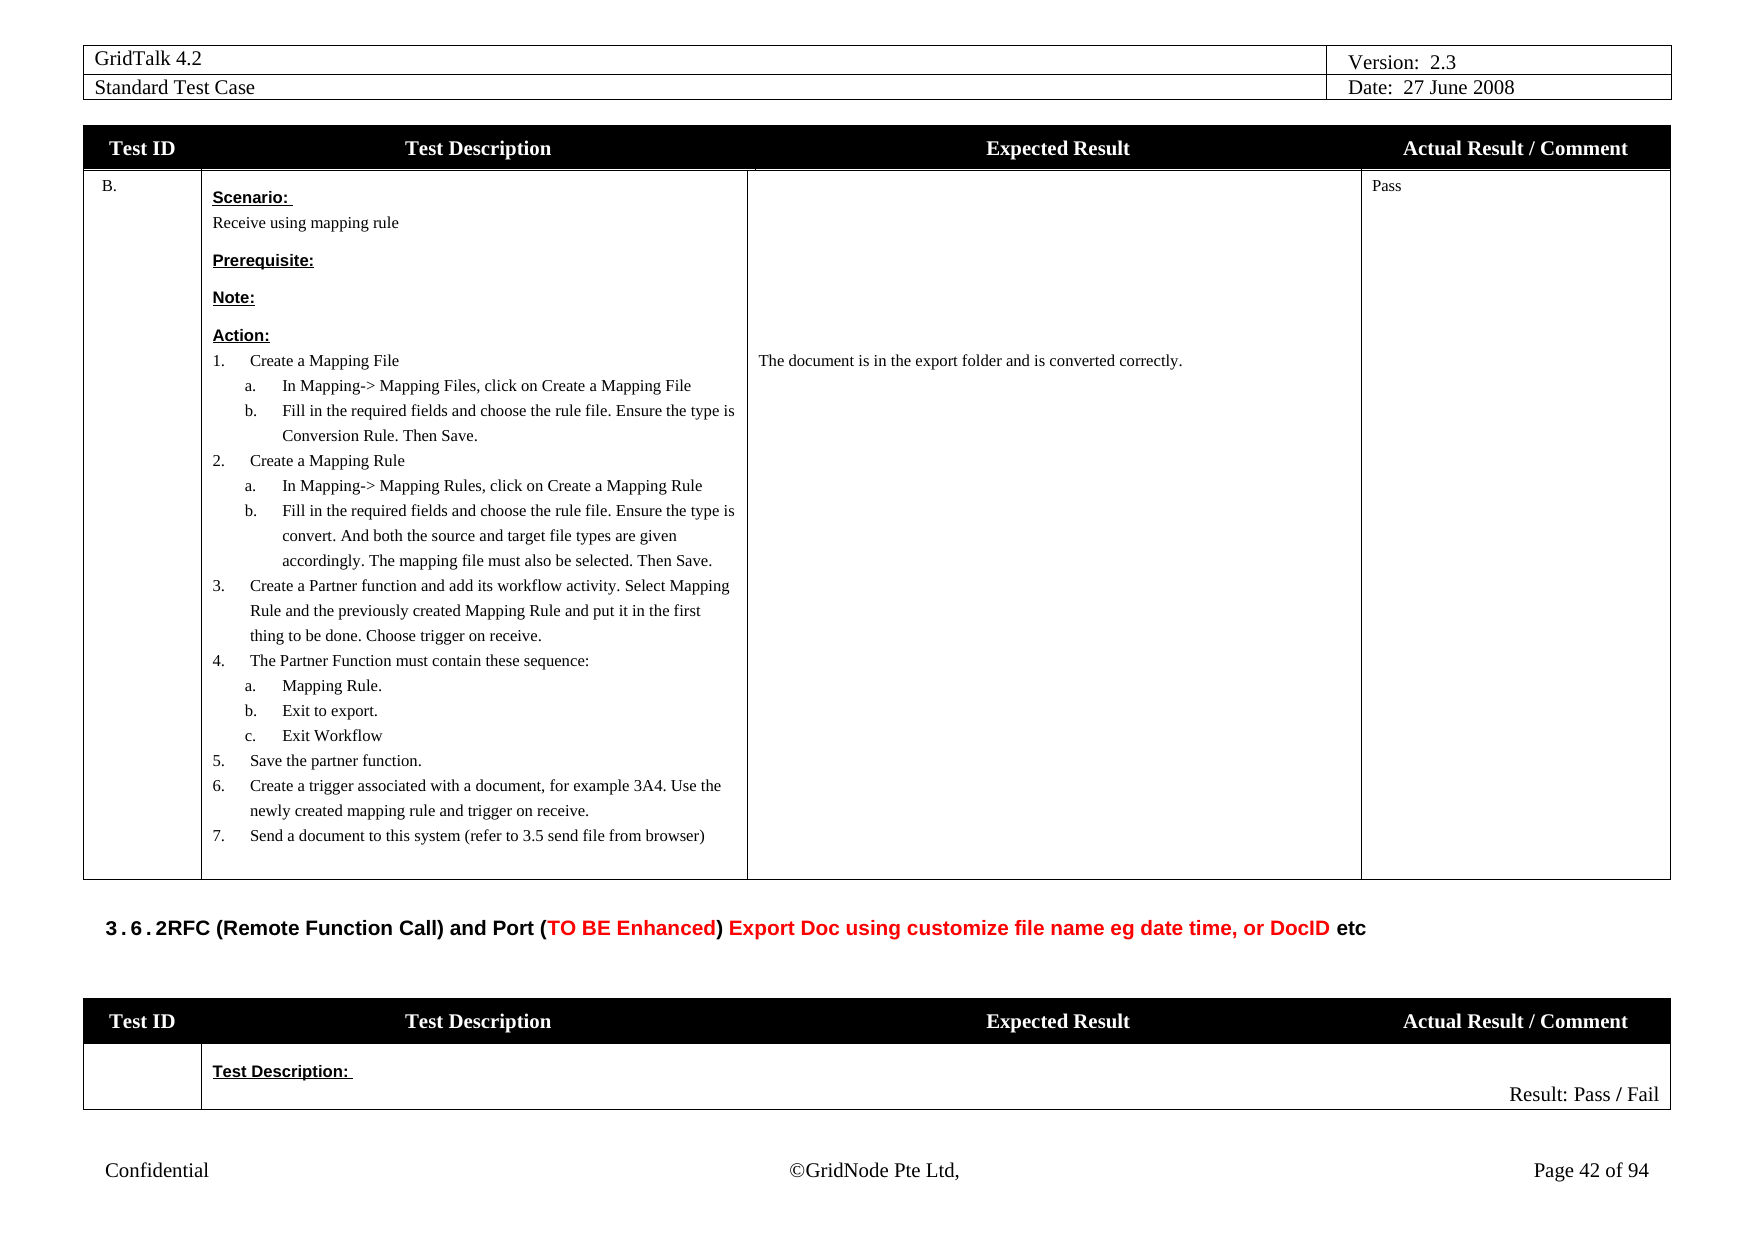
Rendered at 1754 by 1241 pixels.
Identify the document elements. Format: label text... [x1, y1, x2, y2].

table_cell [84, 171, 201, 344]
table_header Actual Result / Comment [1362, 998, 1670, 1043]
table_cell [84, 345, 201, 844]
table_header Test ID [84, 125, 201, 169]
table_cell [1362, 845, 1670, 879]
table_cell [84, 845, 201, 879]
table_cell Scenario: Receive using mapping rule Prerequisite: Note: Action: [202, 171, 747, 344]
table_header Test Description [202, 998, 755, 1043]
subtitle RFC (Remote Function Call) and Port (TO BE Enhanced) Export Doc using customize file name eg date time, or DocID etc [105, 917, 1649, 942]
table_cell [202, 845, 747, 879]
table_header Test ID [84, 998, 201, 1043]
table_cell [84, 1044, 201, 1109]
table_header Actual Result / Comment [1362, 125, 1670, 169]
table_cell Pass [1362, 171, 1670, 344]
table_header Test Description [202, 125, 755, 169]
table_cell Create a Mapping File In Mapping-> Mapping Files, click on Create a Mapping File Fill in the required fields and choose the rule file. Ensure the type is Conversion Rule. Then Save. Create a Mapping Rule In Mapping-> Mapping Rules, click on Create a Mapping Rule Fill in the required fields and choose the rule file. Ensure the type is convert. And both the source and target file types are given accordingly. The mapping file must also be selected. Then Save. Create a Partner function and add its workflow activity. Select Mapping Rule and the previously created Mapping Rule and put it in the first thing to be done. Choose trigger on receive. The Partner Function must contain these sequence: Mapping Rule. Exit to export. Exit Workflow Save the partner function. Create a trigger associated with a document, for example 3A4. Use the newly created mapping rule and trigger on receive. Send a document to this system (refer to 3.5 send file from browser) [202, 345, 747, 844]
table_cell [1362, 345, 1670, 844]
table_cell [748, 171, 1361, 344]
table_cell [748, 845, 1361, 879]
table_cell Test Description: Result: Pass / Fail [202, 1044, 1670, 1109]
table_header Expected Result [756, 998, 1361, 1043]
table_header Expected Result [756, 125, 1361, 169]
table_cell The document is in the export folder and is converted correctly. [748, 345, 1361, 844]
